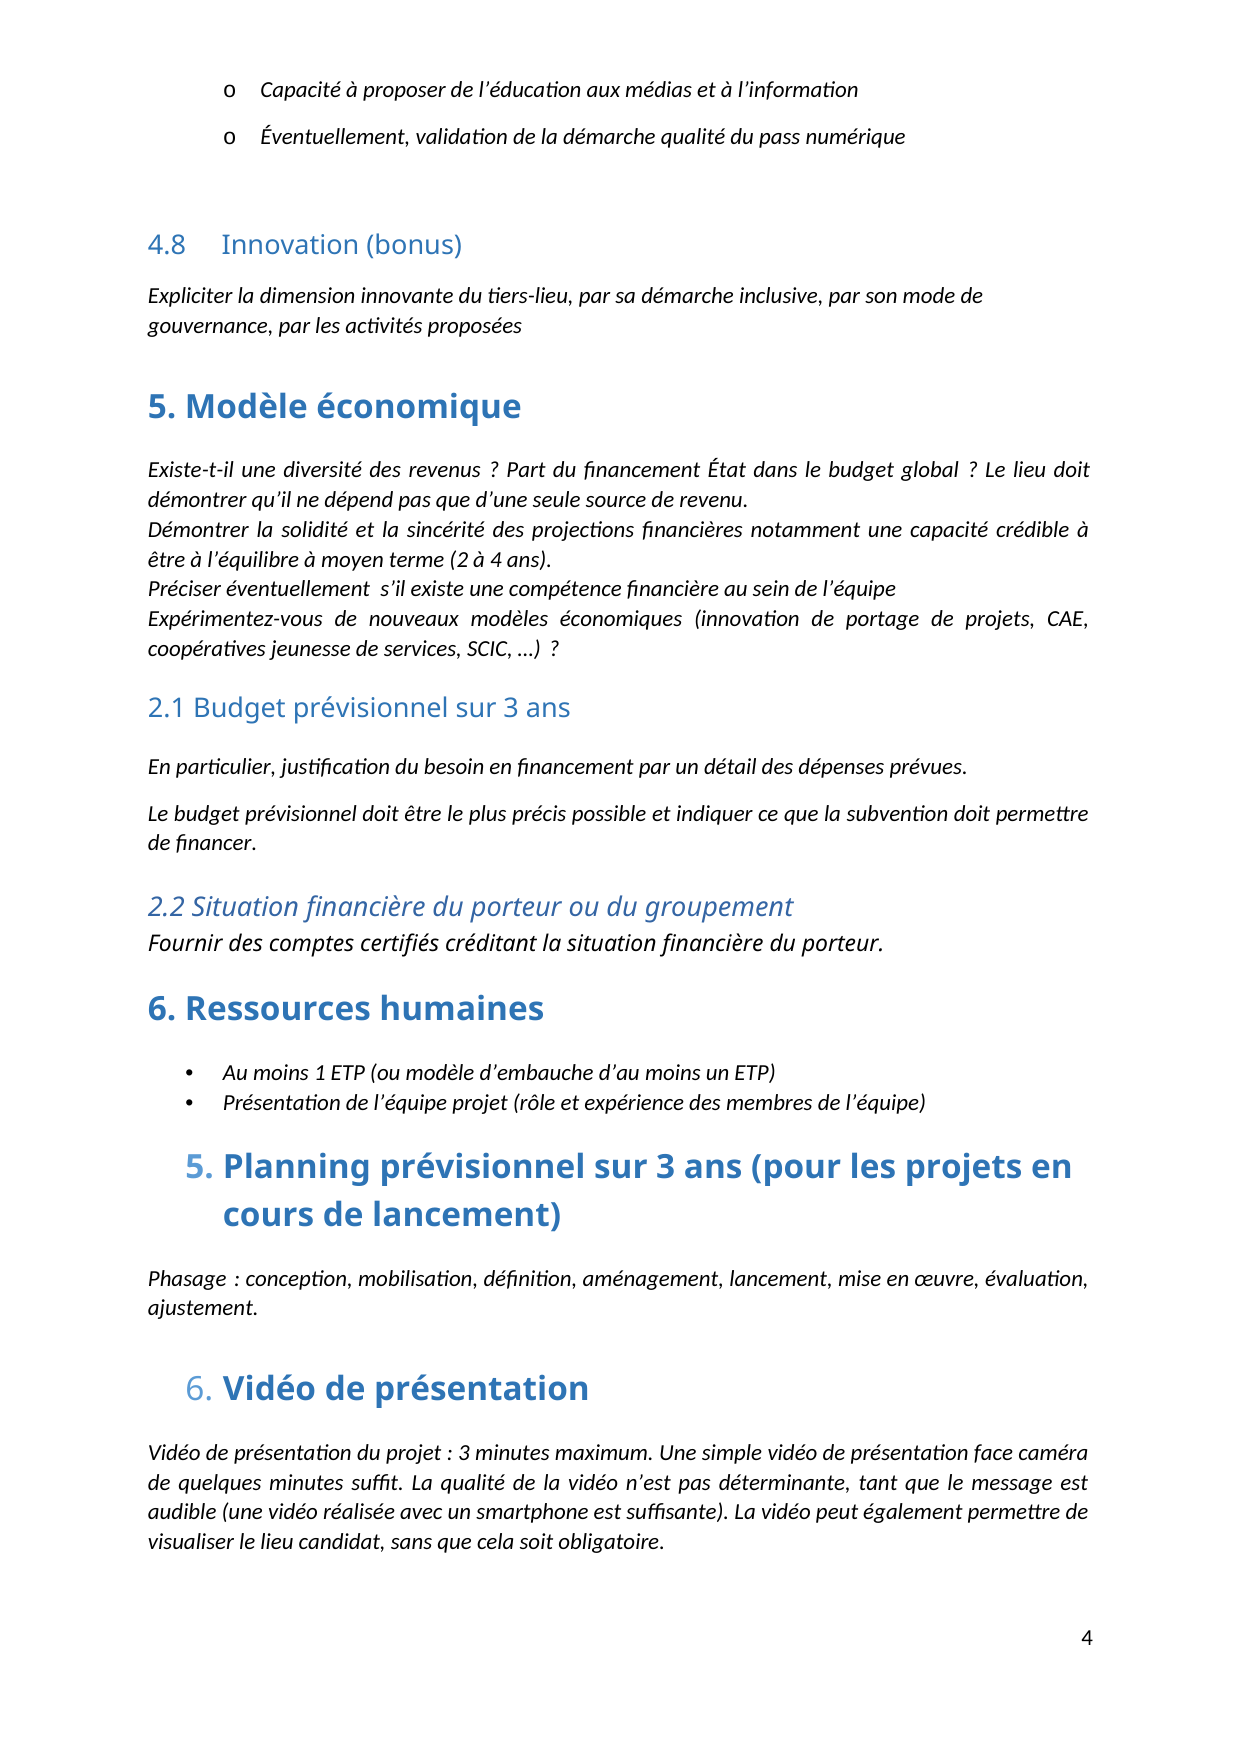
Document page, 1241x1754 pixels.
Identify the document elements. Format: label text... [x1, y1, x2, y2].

list Capacité à proposer de l’éducation aux médias et à l’information [223, 75, 1093, 104]
list Vidéo de présentation [185, 1365, 1093, 1410]
text Le budget prévisionnel doit être le plus précis possible et indiquer ce que la subvention doit permettre de financer. [148, 799, 1093, 857]
text Démontrer la solidité et la sincérité des projections financières notamment une capacité crédible à être à l’équilibre à moyen terme (2 à 4 ans). [148, 515, 1093, 573]
subtitle 5. Modèle économique [148, 382, 1093, 428]
text Expliciter la dimension innovante du tiers-lieu, par sa démarche inclusive, par son mode de gouvernance, par les activités proposées [148, 281, 1093, 339]
list Au moins 1 ETP (ou modèle d’embauche d’au moins un ETP) [185, 1058, 1093, 1086]
list Planning prévisionnel sur 3 ans (pour les projets en cours de lancement) [185, 1143, 1093, 1236]
text Vidéo de présentation du projet : 3 minutes maximum. Une simple vidéo de présentation face caméra de quelques minutes suffit. La qualité de la vidéo n’est pas déterminante, tant que le message est audible (une vidéo réalisée avec un smartphone est suffisante). La vidéo peut également permettre de visualiser le lieu candidat, sans que cela soit obligatoire. [148, 1438, 1093, 1555]
list Éventuellement, validation de la démarche qualité du pass numérique [223, 122, 1093, 152]
text Phasage : conception, mobilisation, définition, aménagement, lancement, mise en œuvre, évaluation, ajustement. [148, 1264, 1093, 1322]
subtitle 2.1 Budget prévisionnel sur 3 ans [148, 688, 1093, 725]
text Expérimentez-vous de nouveaux modèles économiques (innovation de portage de projets, CAE, coopératives jeunesse de services, SCIC, …) ? [148, 604, 1093, 662]
subtitle 6. Ressources humaines [148, 985, 1093, 1031]
text En particulier, justification du besoin en financement par un détail des dépenses prévues. [148, 752, 1093, 781]
text Fournir des comptes certifiés créditant la situation financière du porteur. [148, 927, 1093, 958]
text Préciser éventuellement s’il existe une compétence financière au sein de l’équipe [148, 574, 1093, 602]
subtitle 4.8 Innovation (bonus) [148, 226, 1093, 263]
text Existe-t-il une diversité des revenus ? Part du financement État dans le budget global ? Le lieu doit démontrer qu’il ne dépend pas que d’une seule source de revenu. [148, 456, 1093, 513]
subtitle 2.2 Situation financière du porteur ou du groupement [148, 888, 1093, 925]
list Présentation de l’équipe projet (rôle et expérience des membres de l’équipe) [185, 1088, 1093, 1116]
